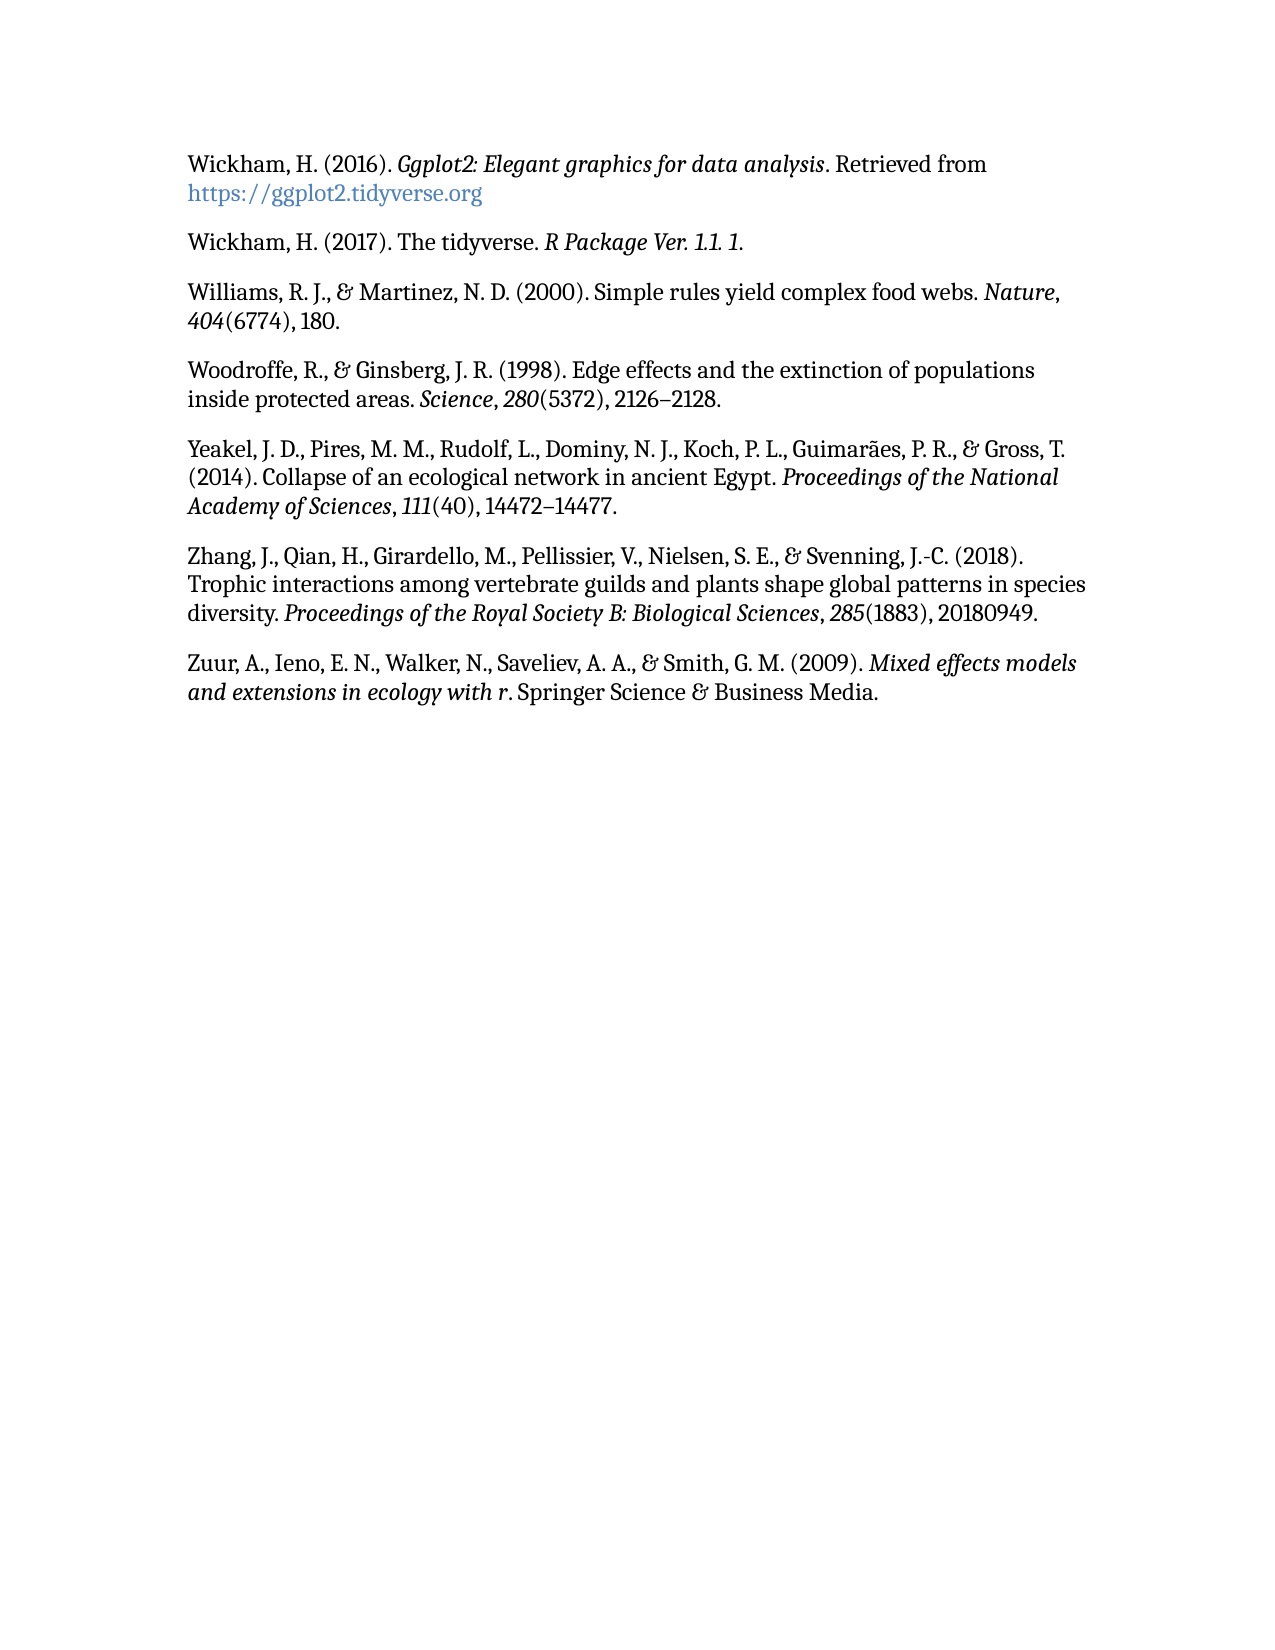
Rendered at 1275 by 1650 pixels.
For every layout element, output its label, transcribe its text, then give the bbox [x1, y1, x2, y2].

text Zhang, J., Qian, H., Girardello, M., Pellissier, V., Nielsen, S. E., & Svenning, J.-C. (2018). Trophic interactions among vertebrate guilds and plants shape global patterns in species diversity. Proceedings of the Royal Society B: Biological Sciences, 285(1883), 20180949. [187, 542, 1087, 628]
text Woodroffe, R., & Ginsberg, J. R. (1998). Edge effects and the extinction of populations inside protected areas. Science, 280(5372), 2126–2128. [187, 356, 1087, 414]
text Wickham, H. (2017). The tidyverse. R Package Ver. 1.1. 1. [187, 228, 1087, 257]
text Williams, R. J., & Martinez, N. D. (2000). Simple rules yield complex food webs. Nature, 404(6774), 180. [187, 278, 1087, 335]
text Zuur, A., Ieno, E. N., Walker, N., Saveliev, A. A., & Smith, G. M. (2009). Mixed effects models and extensions in ecology with r. Springer Science & Business Media. [187, 649, 1087, 706]
text Yeakel, J. D., Pires, M. M., Rudolf, L., Dominy, N. J., Koch, P. L., Guimarães, P. R., & Gross, T. (2014). Collapse of an ecological network in ancient Egypt. Proceedings of the National Academy of Sciences, 111(40), 14472–14477. [187, 434, 1087, 521]
text Wickham, H. (2016). Ggplot2: Elegant graphics for data analysis. Retrieved from https://ggplot2.tidyverse.org [187, 150, 1087, 207]
